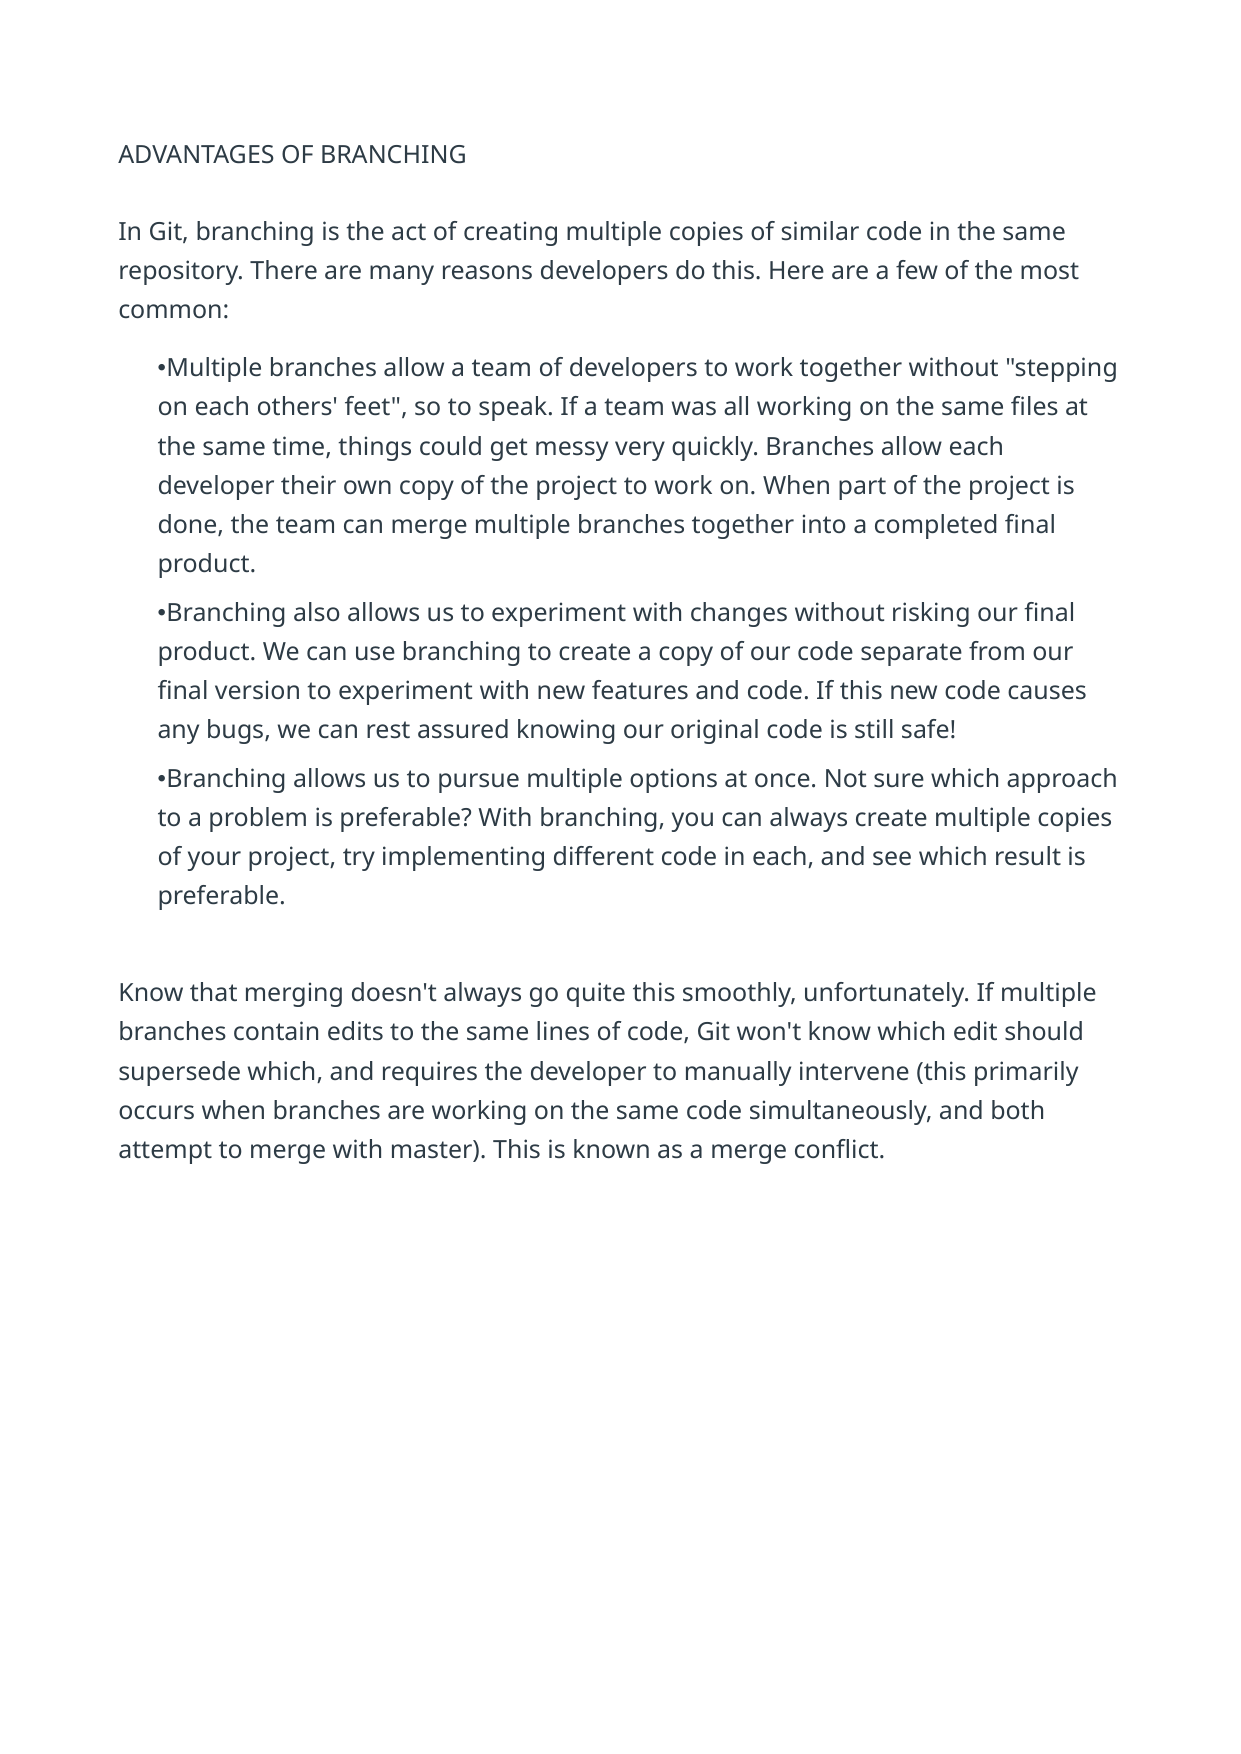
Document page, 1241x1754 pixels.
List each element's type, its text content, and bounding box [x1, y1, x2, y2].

list Multiple branches allow a team of developers to work together without "stepping on each others' feet", so to speak. If a team was all working on the same files at the same time, things could get messy very quickly. Branches allow each developer their own copy of the project to work on. When part of the project is done, the team can merge multiple branches together into a completed final product. [118, 350, 1122, 580]
text In Git, branching is the act of creating multiple copies of similar code in the same repository. There are many reasons developers do this. Here are a few of the most common: [118, 213, 1122, 326]
text ADVANTAGES OF BRANCHING [118, 137, 1122, 171]
text Know that merging doesn't always go quite this smoothly, unfortunately. If multiple branches contain edits to the same lines of code, Git won't know which edit should supersede which, and requires the developer to manually intervene (this primarily occurs when branches are working on the same code simultaneously, and both attempt to merge with master). This is known as a merge conflict. [118, 975, 1122, 1166]
list Branching also allows us to experiment with changes without risking our final product. We can use branching to create a copy of our code separate from our final version to experiment with new features and code. If this new code causes any bugs, we can rest assured knowing our original code is still safe! [118, 594, 1122, 746]
list Branching allows us to pursue multiple options at once. Not sure which approach to a problem is preferable? With branching, you can always create multiple copies of your project, try implementing different code in each, and see which result is preferable. [118, 760, 1122, 912]
